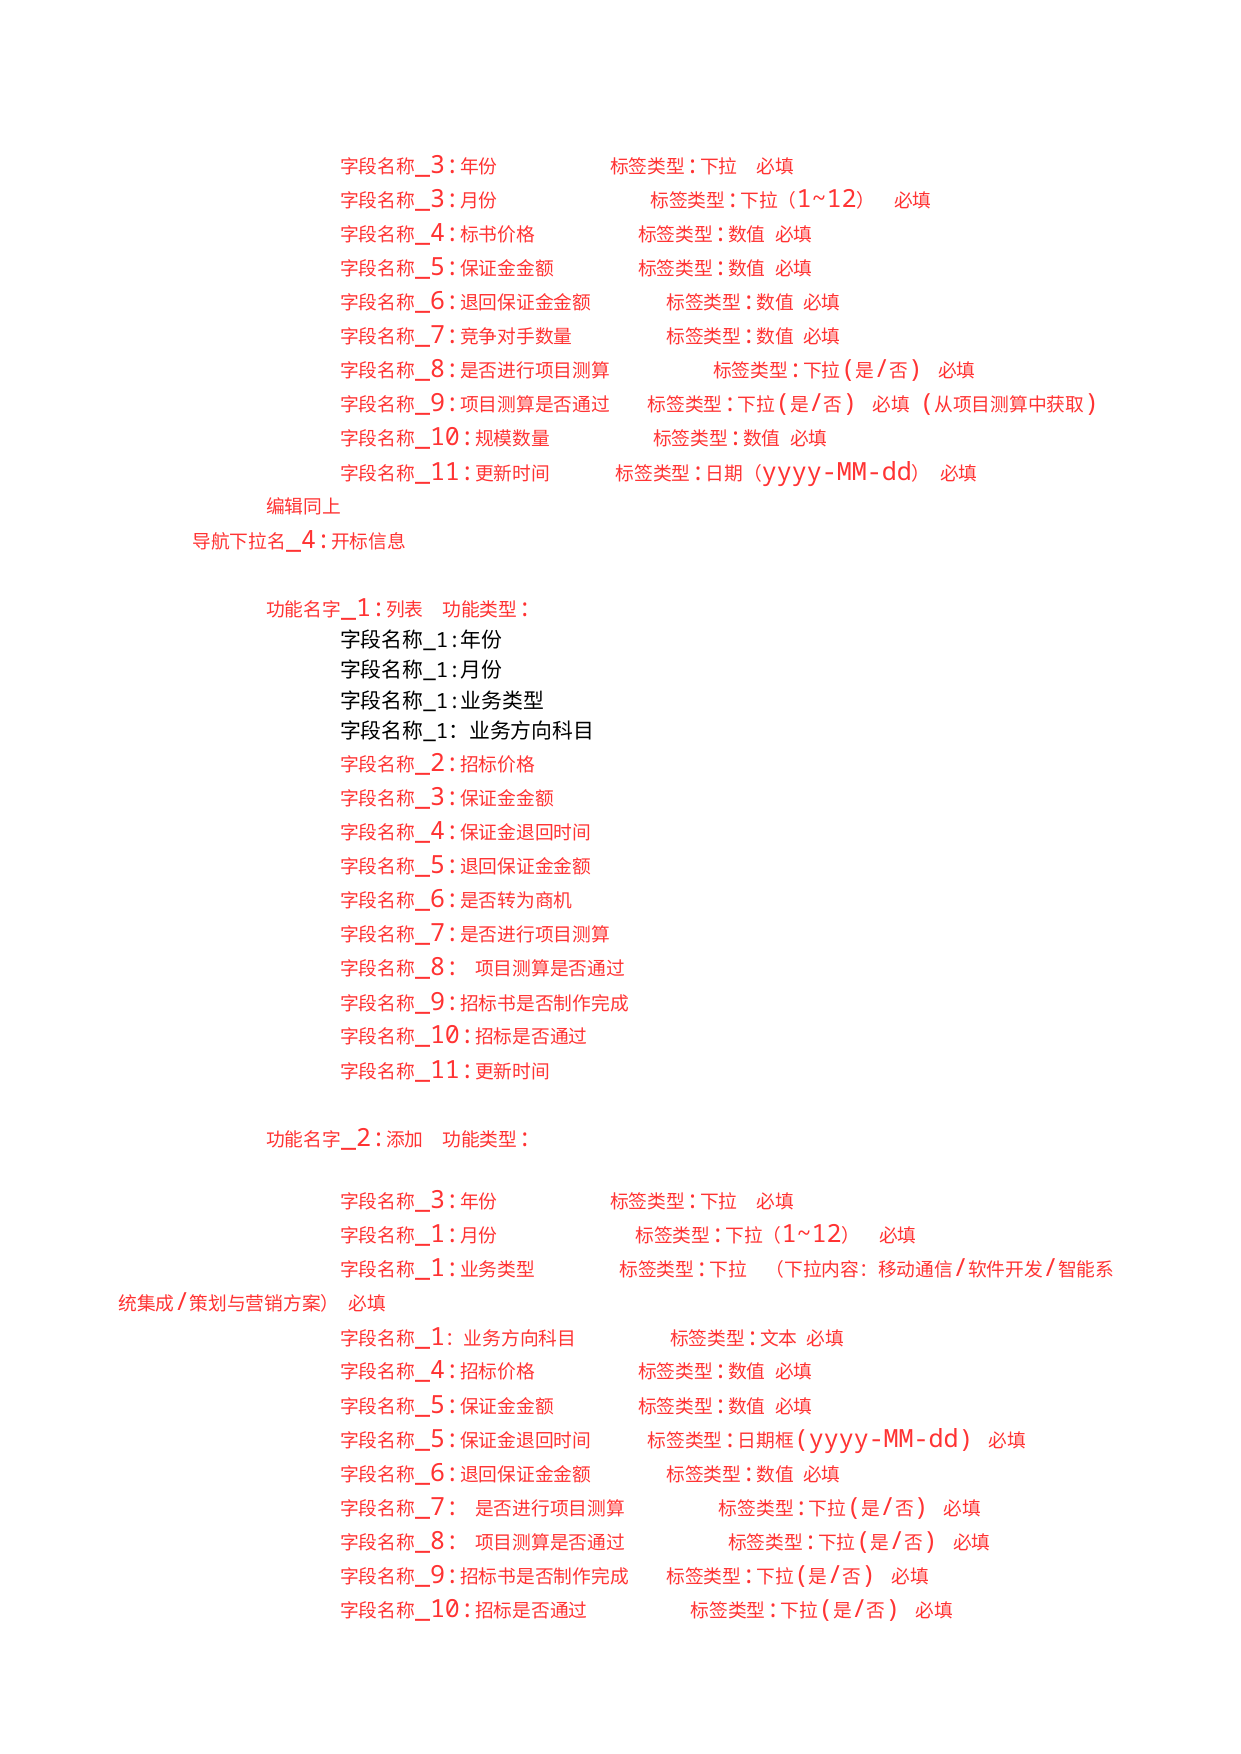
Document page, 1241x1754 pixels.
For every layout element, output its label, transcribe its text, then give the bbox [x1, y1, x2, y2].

text 编辑同上 [118, 487, 1122, 521]
text 字段名称_10:规模数量 标签类型:数值 必填 [118, 419, 1122, 453]
text 字段名称_3:保证金金额 [118, 779, 1122, 813]
text 字段名称_9:招标书是否制作完成 标签类型:下拉(是/否) 必填 [118, 1557, 1122, 1591]
text 字段名称_10:招标是否通过 [118, 1017, 1122, 1051]
text 字段名称_10:招标是否通过 标签类型:下拉(是/否) 必填 [118, 1591, 1122, 1625]
text 字段名称_1：业务方向科目 标签类型:文本 必填 [118, 1318, 1122, 1352]
text 字段名称_8: 项目测算是否通过 [118, 949, 1122, 983]
text 字段名称_9:项目测算是否通过 标签类型:下拉(是/否) 必填 (从项目测算中获取) [118, 385, 1122, 419]
text 字段名称_1:业务类型 标签类型:下拉 （下拉内容：移动通信/软件开发/智能系统集成/策划与营销方案） 必填 [118, 1250, 1122, 1318]
text 字段名称_5:保证金金额 标签类型:数值 必填 [118, 1386, 1122, 1420]
text 字段名称_1：业务方向科目 [118, 714, 1122, 745]
text 字段名称_7: 是否进行项目测算 标签类型:下拉(是/否) 必填 [118, 1488, 1122, 1522]
text 字段名称_1:年份 [118, 623, 1122, 654]
text 字段名称_5:退回保证金金额 [118, 847, 1122, 881]
text 字段名称_3:月份 标签类型:下拉（1~12） 必填 [118, 181, 1122, 215]
text 字段名称_5:保证金退回时间 标签类型:日期框(yyyy-MM-dd) 必填 [118, 1420, 1122, 1454]
text 字段名称_1:月份 标签类型:下拉（1~12） 必填 [118, 1216, 1122, 1250]
text 字段名称_11:更新时间 [118, 1051, 1122, 1085]
text 字段名称_7:是否进行项目测算 [118, 915, 1122, 949]
text 字段名称_4:招标价格 标签类型:数值 必填 [118, 1352, 1122, 1386]
text 字段名称_4:保证金退回时间 [118, 813, 1122, 847]
text 字段名称_4:标书价格 标签类型:数值 必填 [118, 215, 1122, 249]
text 字段名称_11:更新时间 标签类型:日期（yyyy-MM-dd） 必填 [118, 453, 1122, 487]
text 字段名称_1:月份 [118, 654, 1122, 684]
text 字段名称_8:是否进行项目测算 标签类型:下拉(是/否) 必填 [118, 351, 1122, 385]
text 字段名称_6:退回保证金金额 标签类型:数值 必填 [118, 283, 1122, 317]
text 字段名称_2:招标价格 [118, 745, 1122, 779]
text 功能名字_2:添加 功能类型: [118, 1119, 1122, 1153]
text 字段名称_5:保证金金额 标签类型:数值 必填 [118, 249, 1122, 283]
text 字段名称_8: 项目测算是否通过 标签类型:下拉(是/否) 必填 [118, 1522, 1122, 1557]
text 字段名称_7:竞争对手数量 标签类型:数值 必填 [118, 317, 1122, 351]
text 字段名称_3:年份 标签类型:下拉 必填 [118, 1182, 1122, 1216]
text 字段名称_9:招标书是否制作完成 [118, 983, 1122, 1017]
text 字段名称_6:是否转为商机 [118, 881, 1122, 915]
text 字段名称_6:退回保证金金额 标签类型:数值 必填 [118, 1454, 1122, 1488]
text 字段名称_1:业务类型 [118, 684, 1122, 714]
text 功能名字_1:列表 功能类型: [118, 589, 1122, 623]
text 导航下拉名_4:开标信息 [118, 521, 1122, 555]
text 字段名称_3:年份 标签类型:下拉 必填 [118, 147, 1122, 181]
